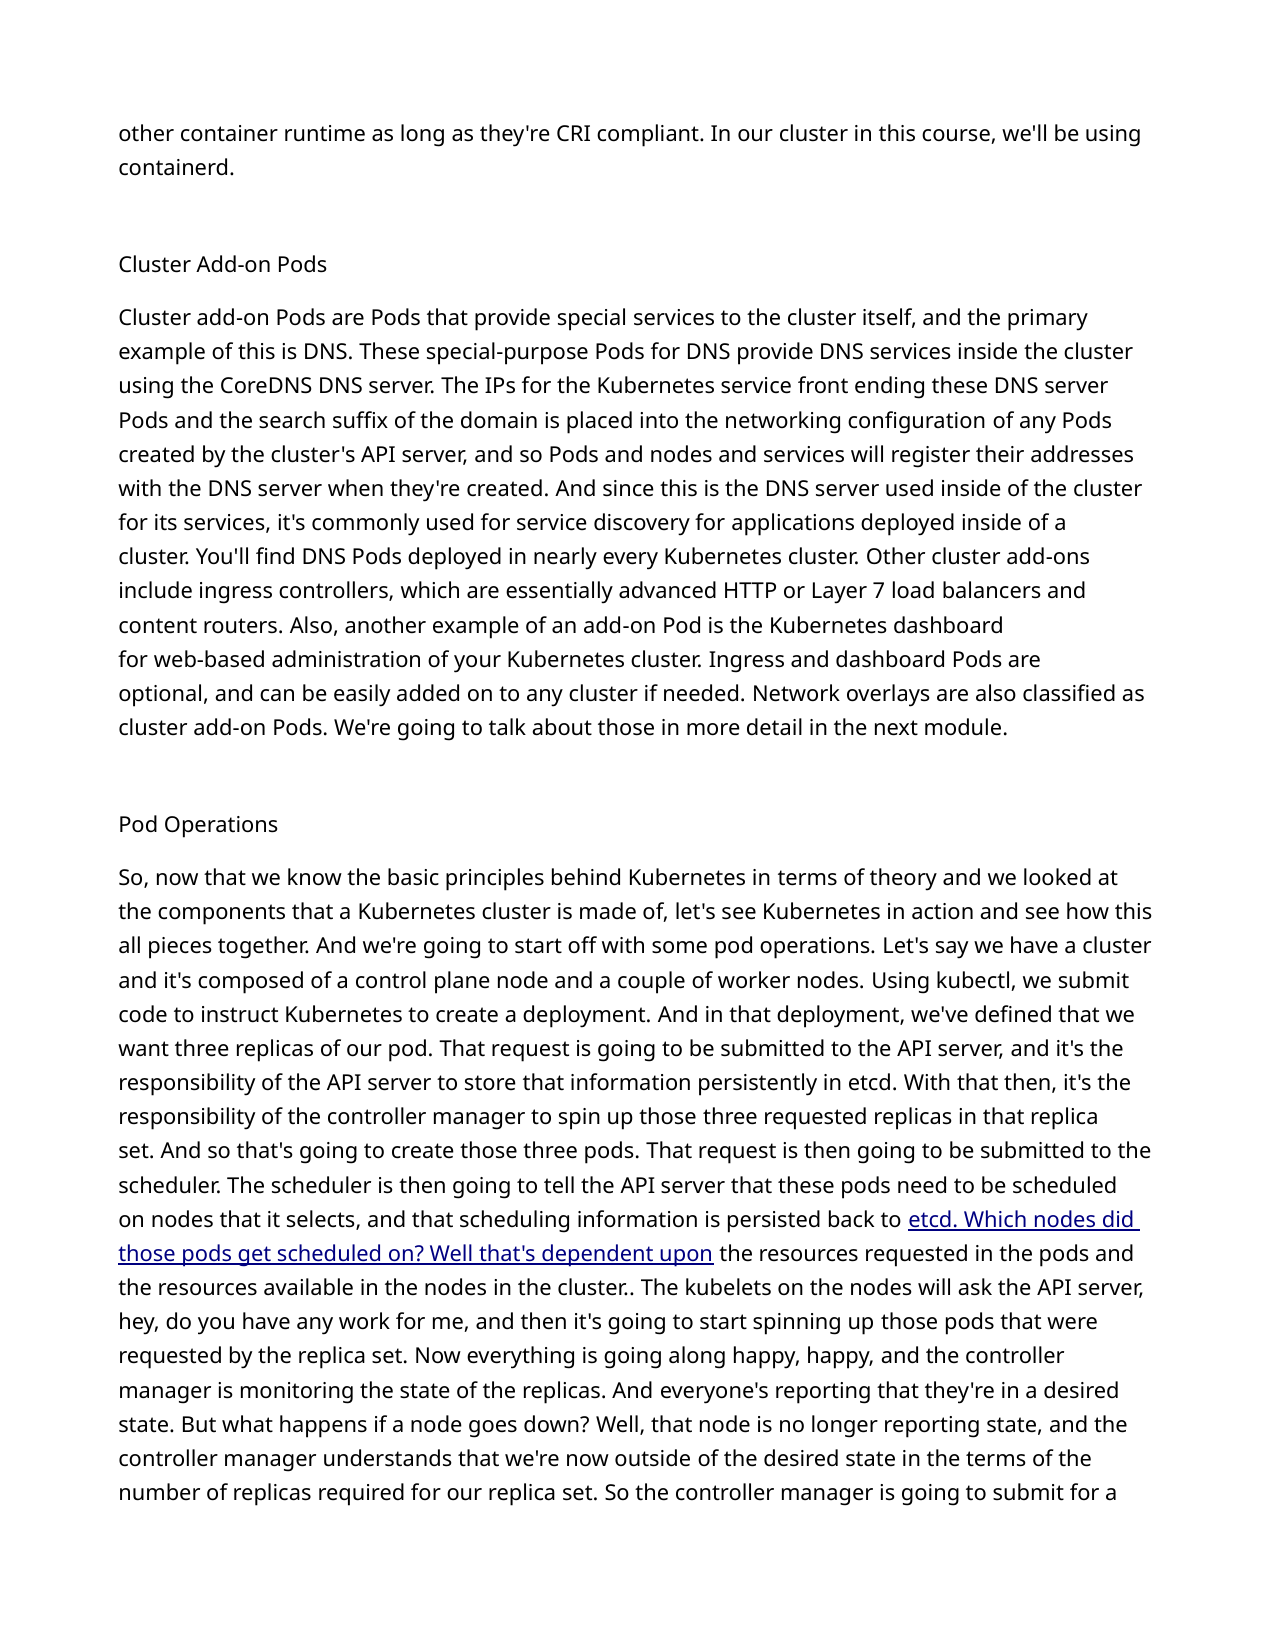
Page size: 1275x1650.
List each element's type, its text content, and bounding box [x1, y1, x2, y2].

text Cluster add‑on Pods are Pods that provide special services to the cluster itself, and the primary example of this is DNS. These special‑purpose Pods for DNS provide DNS services inside the cluster using the CoreDNS DNS server. The IPs for the Kubernetes service front ending these DNS server Pods and the search suffix of the domain is placed into the networking configuration of any Pods created by the cluster's API server, and so Pods and nodes and services will register their addresses with the DNS server when they're created. And since this is the DNS server used inside of the cluster for its services, it's commonly used for service discovery for applications deployed inside of a cluster. You'll find DNS Pods deployed in nearly every Kubernetes cluster. Other cluster add‑ons include ingress controllers, which are essentially advanced HTTP or Layer 7 load balancers and content routers. Also, another example of an add‑on Pod is the Kubernetes dashboard for web‑based administration of your Kubernetes cluster. Ingress and dashboard Pods are optional, and can be easily added on to any cluster if needed. Network overlays are also classified as cluster add‑on Pods. We're going to talk about those in more detail in the next module. [118, 302, 1157, 742]
subtitle Pod Operations [118, 809, 1157, 839]
text So, now that we know the basic principles behind Kubernetes in terms of theory and we looked at the components that a Kubernetes cluster is made of, let's see Kubernetes in action and see how this all pieces together. And we're going to start off with some pod operations. Let's say we have a cluster and it's composed of a control plane node and a couple of worker nodes. Using kubectl, we submit code to instruct Kubernetes to create a deployment. And in that deployment, we've defined that we want three replicas of our pod. That request is going to be submitted to the API server, and it's the responsibility of the API server to store that information persistently in etcd. With that then, it's the responsibility of the controller manager to spin up those three requested replicas in that replica set. And so that's going to create those three pods. That request is then going to be submitted to the scheduler. The scheduler is then going to tell the API server that these pods need to be scheduled on nodes that it selects, and that scheduling information is persisted back to etcd. Which nodes did those pods get scheduled on? Well that's dependent upon the resources requested in the pods and the resources available in the nodes in the cluster.. The kubelets on the nodes will ask the API server, hey, do you have any work for me, and then it's going to start spinning up those pods that were requested by the replica set. Now everything is going along happy, happy, and the controller manager is monitoring the state of the replicas. And everyone's reporting that they're in a desired state. But what happens if a node goes down? Well, that node is no longer reporting state, and the controller manager understands that we're now outside of the desired state in the terms of the number of replicas required for our replica set. So the controller manager is going to submit for a [118, 862, 1157, 1507]
text other container runtime as long as they're CRI compliant. In our cluster in this course, we'll be using containerd. [118, 118, 1157, 182]
subtitle Cluster Add-on Pods [118, 249, 1157, 279]
